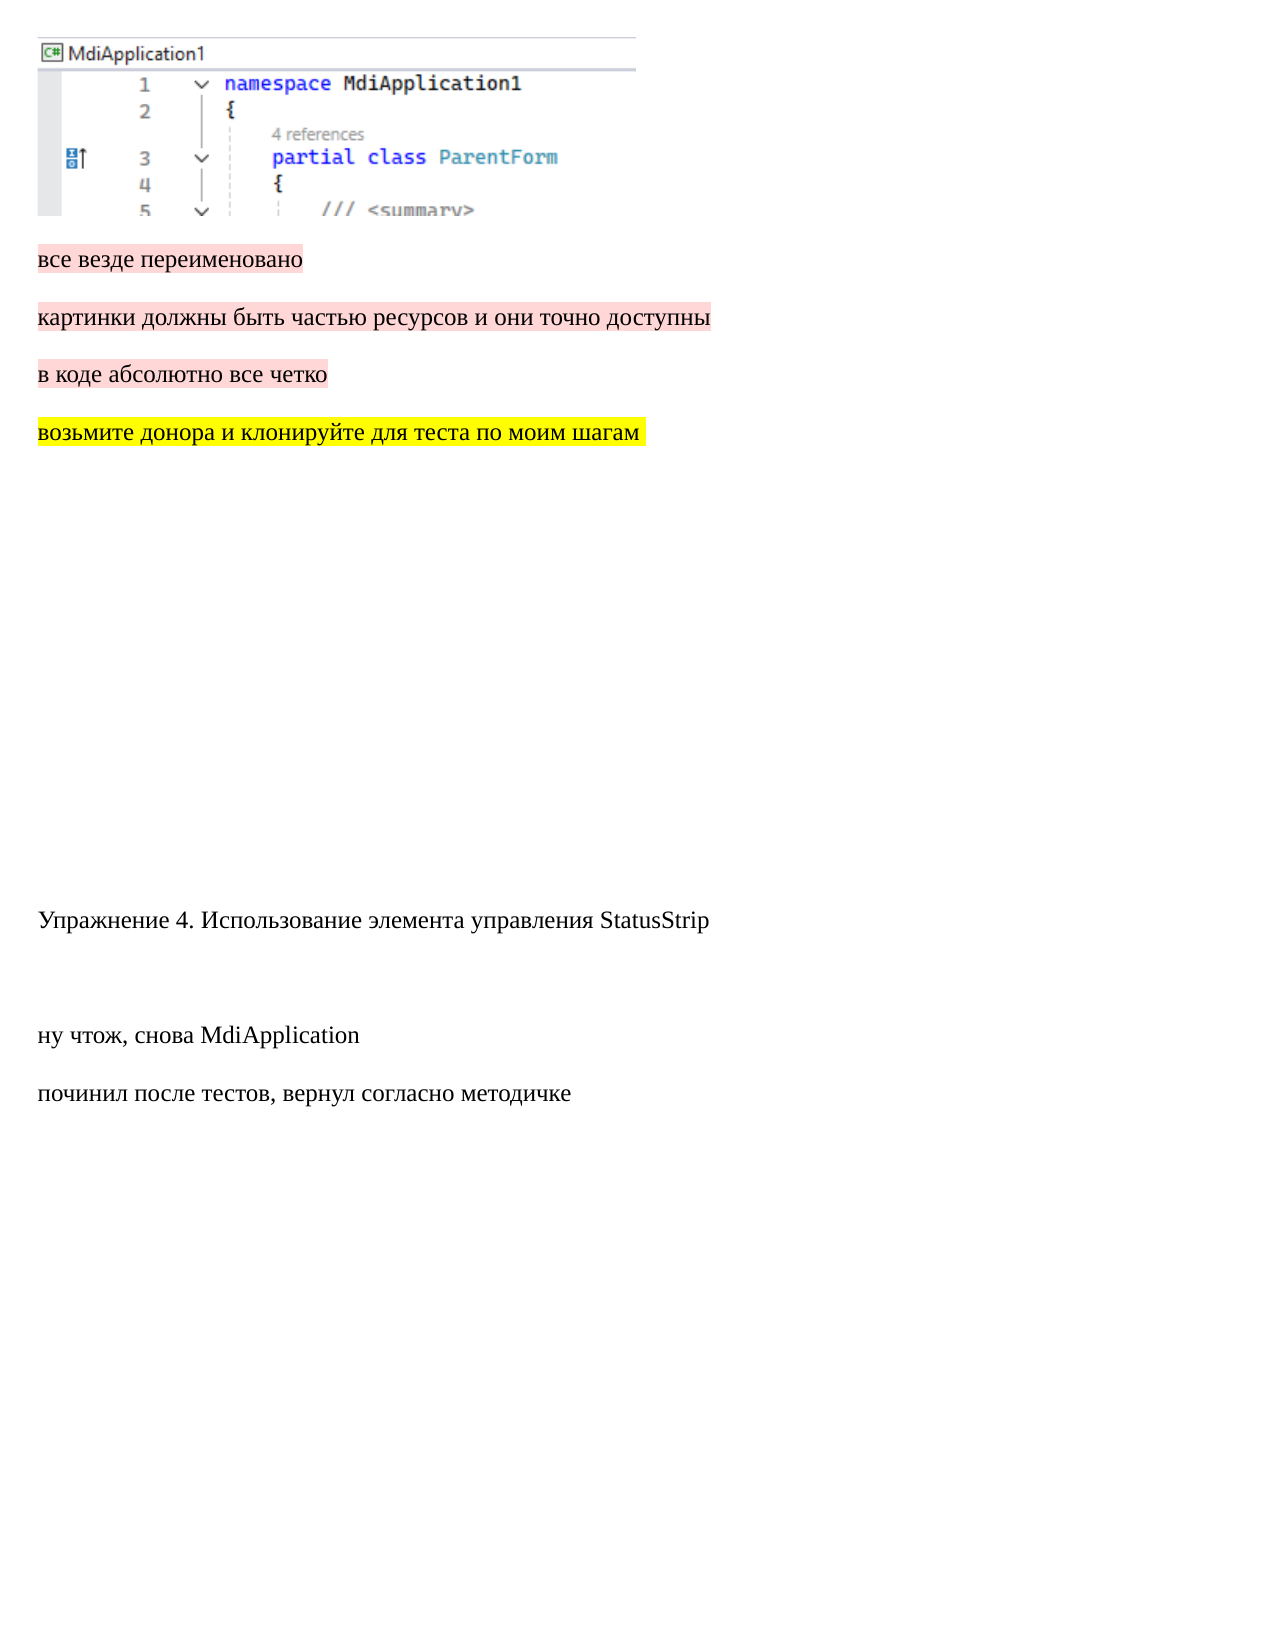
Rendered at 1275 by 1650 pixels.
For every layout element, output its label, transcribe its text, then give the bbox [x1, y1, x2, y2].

text возьмите донора и клонируйте для теста по моим шагам [37, 417, 1237, 446]
text картинки должны быть частью ресурсов и они точно доступны [37, 302, 1237, 331]
text в коде абсолютно все четко [37, 359, 1237, 388]
text починил после тестов, вернул согласно методичке [37, 1078, 1237, 1107]
text ну чтож, снова MdiApplication [37, 1021, 1237, 1049]
picture [37, 37, 636, 216]
text все везде переименовано [37, 244, 1237, 273]
text Упражнение 4. Использование элемента управления StatusStrip [37, 906, 1237, 934]
